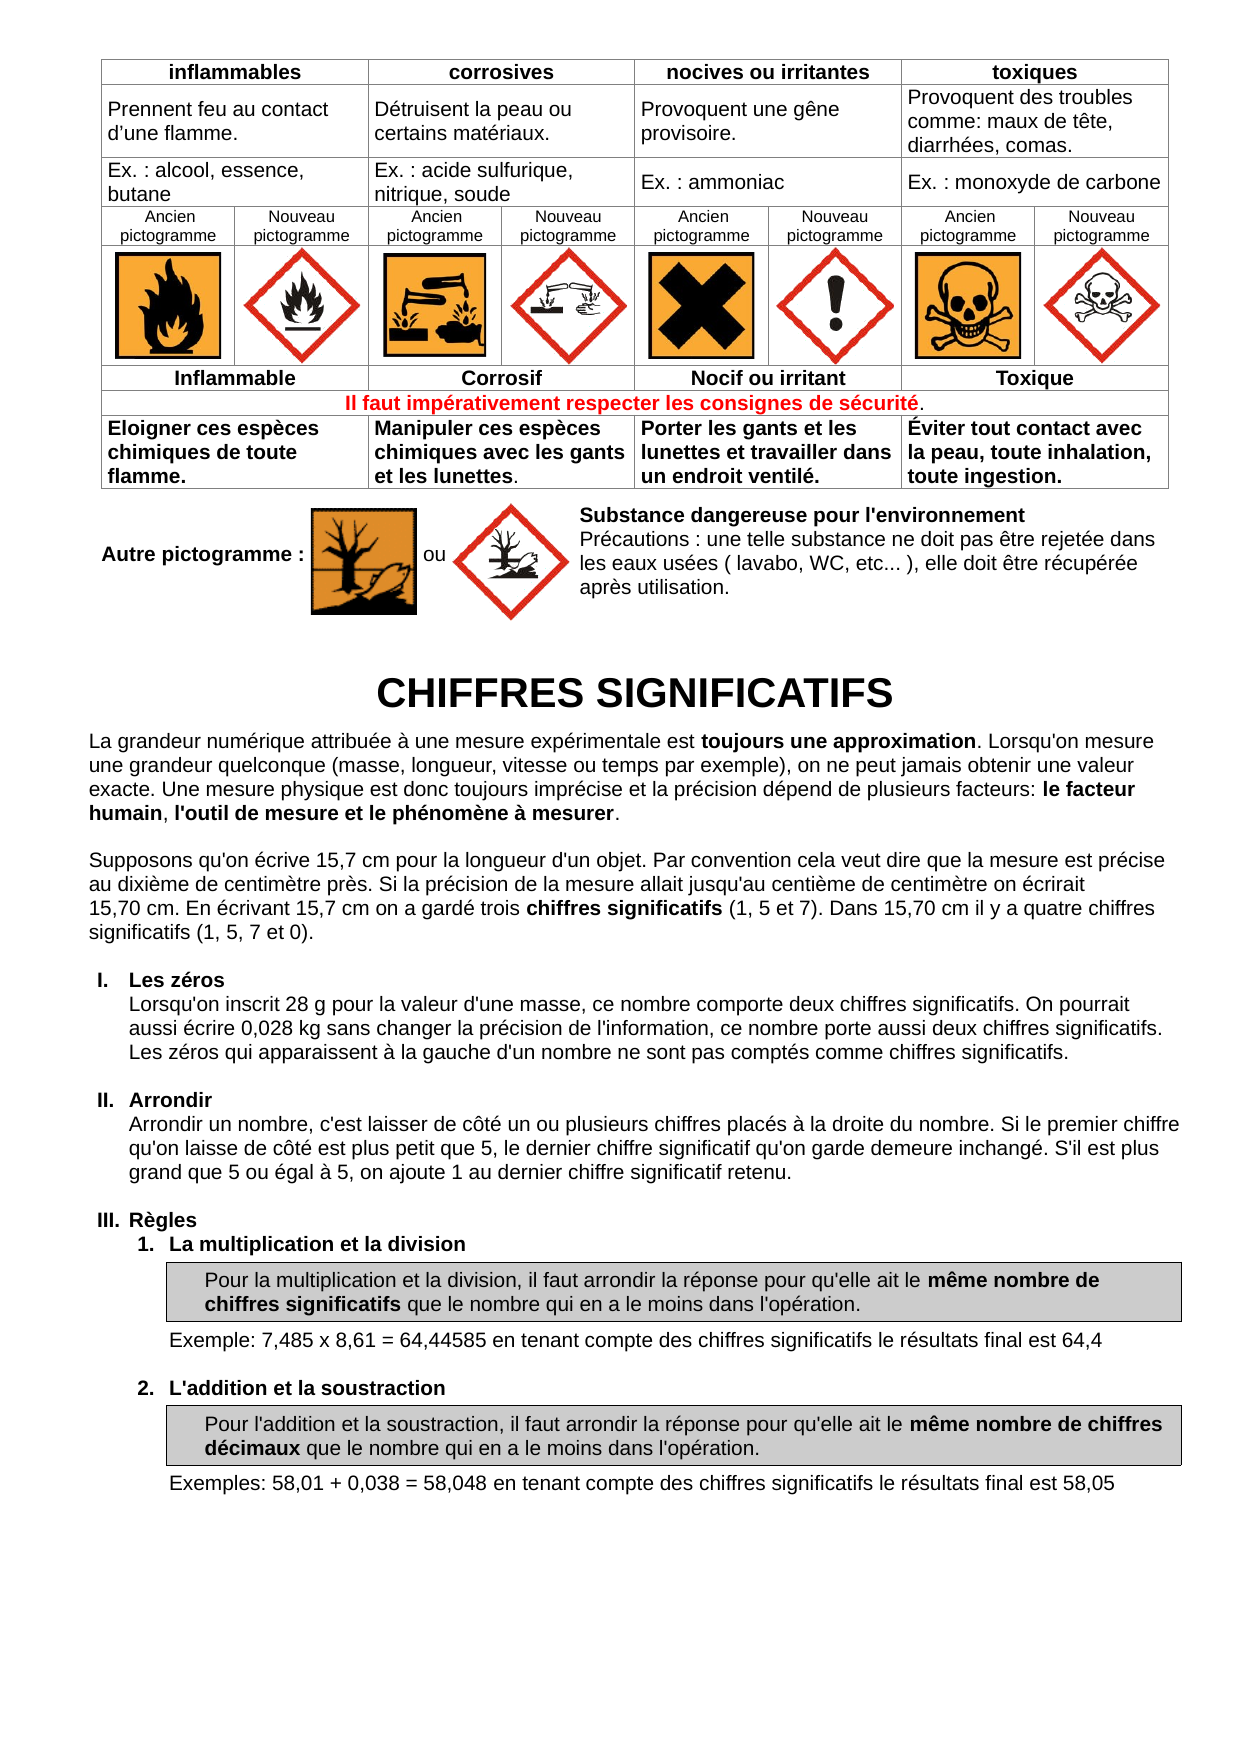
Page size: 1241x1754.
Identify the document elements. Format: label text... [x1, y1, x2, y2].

table_cell Nocif ou irritant [635, 366, 901, 389]
table_cell Ancien pictogramme [369, 207, 501, 245]
picture [648, 252, 755, 359]
picture [115, 252, 222, 359]
table_cell Manipuler ces espèces chimiques avec les gants et les lunettes. [369, 416, 634, 487]
list Exemple: 7,485 x 8,61 = 64,44585 en tenant compte des chiffres significatifs le résultats final est 64,4 [137, 1327, 1181, 1351]
list Arrondir un nombre, c'est laisser de côté un ou plusieurs chiffres placés à la droite du nombre. Si le premier chiffre qu'on laisse de côté est plus petit que 5, le dernier chiffre significatif qu'on garde demeure inchangé. S'il est plus grand que 5 ou égal à 5, on ajoute 1 au dernier chiffre significatif retenu. [97, 1112, 1181, 1184]
table_cell [894, 246, 901, 364]
table_header [570, 503, 579, 621]
table_header inflammables [102, 60, 368, 84]
table_cell [361, 246, 368, 364]
text Chiffres significatifs [88, 669, 1181, 717]
table_cell Nouveau pictogramme [235, 207, 368, 245]
table_cell [369, 246, 501, 364]
picture [242, 246, 361, 364]
table_cell [769, 246, 775, 364]
picture [383, 253, 487, 357]
list Arrondir [97, 1088, 1181, 1112]
table_cell [502, 246, 509, 364]
list Les zéros [97, 968, 1181, 992]
table_cell Provoquent une gêne provisoire. [635, 85, 901, 157]
table_cell [235, 246, 242, 364]
table_cell Inflammable [102, 366, 368, 389]
picture [310, 508, 417, 615]
table_cell Porter les gants et les lunettes et travailler dans un endroit ventilé. [635, 416, 901, 487]
text Supposons qu'on écrive 15,7 cm pour la longueur d'un objet. Par convention cela veut dire que la mesure est précise au dixième de centimètre près. Si la précision de la mesure allait jusqu'au centième de centimètre on écrirait [88, 848, 1181, 896]
table_cell [635, 246, 768, 364]
table_cell Prennent feu au contact d’une flamme. [102, 85, 368, 157]
table_header toxiques [902, 60, 1168, 84]
list L'addition et la soustraction [137, 1375, 1181, 1399]
table_header corrosives [369, 60, 634, 84]
table_cell [1035, 246, 1042, 364]
table_cell Ex. : ammoniac [635, 158, 901, 206]
picture [775, 246, 894, 365]
table_cell Provoquent des troubles comme: maux de tête, diarrhées, comas. [902, 85, 1168, 157]
table_cell Il faut impérativement respecter les consignes de sécurité. [102, 391, 1168, 414]
list La multiplication et la division [137, 1232, 1181, 1256]
table_cell Ancien pictogramme [635, 207, 768, 245]
list Pour l'addition et la soustraction, il faut arrondir la réponse pour qu'elle ait le même nombre de chiffres décimaux que le nombre qui en a le moins dans l'opération. [167, 1406, 1181, 1465]
table_cell Nouveau pictogramme [1035, 207, 1168, 245]
list Pour la multiplication et la division, il faut arrondir la réponse pour qu'elle ait le même nombre de chiffres significatifs que le nombre qui en a le moins dans l'opération. [167, 1263, 1181, 1321]
table_cell Ancien pictogramme [902, 207, 1034, 245]
table_cell [102, 246, 234, 364]
picture [509, 246, 628, 365]
table_cell Nouveau pictogramme [769, 207, 901, 245]
list Règles [97, 1208, 1181, 1232]
picture [914, 252, 1022, 359]
picture [451, 502, 570, 621]
table_cell Ex. : alcool, essence, butane [102, 158, 368, 206]
list Exemples: 58,01 + 0,038 = 58,048 en tenant compte des chiffres significatifs le résultats final est 58,05 [137, 1471, 1181, 1495]
text La grandeur numérique attribuée à une mesure expérimentale est toujours une approximation. Lorsqu'on mesure une grandeur quelconque (masse, longueur, vitesse ou temps par exemple), on ne peut jamais obtenir une valeur exacte. Une mesure physique est donc toujours imprécise et la précision dépend de plusieurs facteurs: le facteur humain, l'outil de mesure et le phénomène à mesurer. [88, 728, 1181, 824]
table_cell Nouveau pictogramme [502, 207, 634, 245]
table_cell [628, 246, 634, 364]
text 15,70 cm. En écrivant 15,7 cm on a gardé trois chiffres significatifs (1, 5 et 7). Dans 15,70 cm il y a quatre chiffres significatifs (1, 5, 7 et 0). [88, 896, 1181, 944]
picture [1042, 246, 1161, 364]
table_cell [1161, 246, 1168, 364]
list Lorsqu'on inscrit 28 g pour la valeur d'une masse, ce nombre comporte deux chiffres significatifs. On pourrait aussi écrire 0,028 kg sans changer la précision de l'information, ce nombre porte aussi deux chiffres significatifs. Les zéros qui apparaissent à la gauche d'un nombre ne sont pas comptés comme chiffres significatifs. [97, 992, 1181, 1064]
table_cell Corrosif [369, 366, 634, 389]
table_cell Toxique [902, 366, 1168, 389]
table_header nocives ou irritantes [635, 60, 901, 84]
table_header Substance dangereuse pour l'environnement Précautions : une telle substance ne doit pas être rejetée dans les eaux usées ( lavabo, WC, etc... ), elle doit être récupérée après utilisation. [579, 503, 1168, 621]
table_cell Éviter tout contact avec la peau, toute inhalation, toute ingestion. [902, 416, 1168, 487]
table_cell Ancien pictogramme [102, 207, 234, 245]
table_cell [902, 246, 1034, 364]
table_cell Ex. : acide sulfurique, nitrique, soude [369, 158, 634, 206]
table_header Autre pictogramme : ou [101, 503, 451, 621]
table_cell Ex. : monoxyde de carbone [902, 158, 1168, 206]
table_cell Eloigner ces espèces chimiques de toute flamme. [102, 416, 368, 487]
table_cell Détruisent la peau ou certains matériaux. [369, 85, 634, 157]
